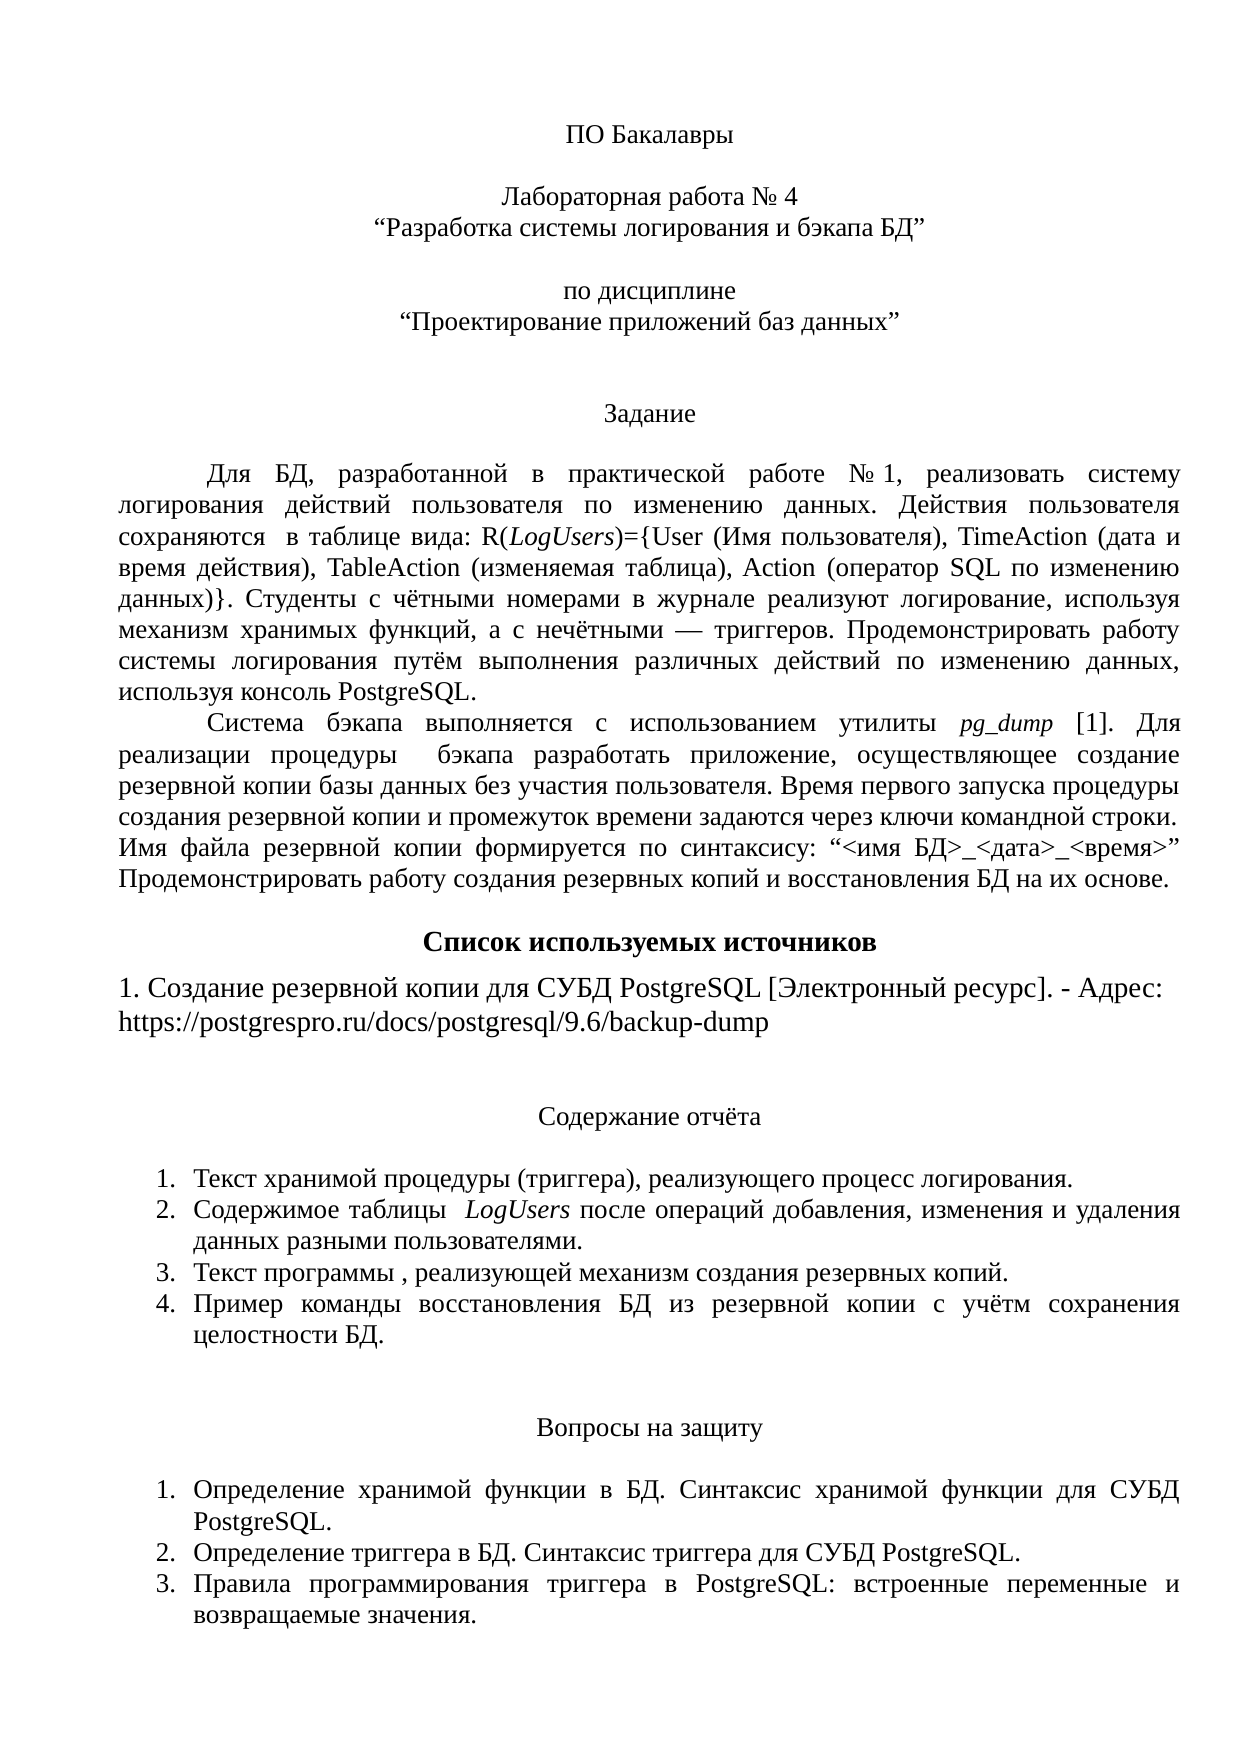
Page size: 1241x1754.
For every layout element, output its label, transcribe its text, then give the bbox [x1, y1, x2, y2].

list Пример команды восстановления БД из резервной копии с учётм сохранения целостности БД. [156, 1287, 1181, 1349]
text Вопросы на защиту [118, 1411, 1181, 1442]
text “Проектирование приложений баз данных” [118, 305, 1181, 336]
text Лабораторная работа № 4 [118, 180, 1181, 212]
text Задание [118, 397, 1181, 428]
list Правила программирования триггера в PostgreSQL: встроенные переменные и возвращаемые значения. [156, 1567, 1181, 1629]
list Текст программы , реализующей механизм создания резервных копий. [156, 1256, 1181, 1287]
list Определение триггера в БД. Синтаксис триггера для СУБД PostgreSQL. [156, 1536, 1181, 1567]
subtitle Список используемых источников [118, 924, 1181, 958]
text Содержание отчёта [118, 1100, 1181, 1131]
list Определение хранимой функции в БД. Синтаксис хранимой функции для СУБД PostgreSQL. [156, 1474, 1181, 1536]
text “Разработка системы логирования и бэкапа БД” [118, 212, 1181, 243]
text ПО Бакалавры [118, 118, 1181, 149]
list Содержимое таблицы LogUsers после операций добавления, изменения и удаления данных разными пользователями. [156, 1193, 1181, 1256]
list Текст хранимой процедуры (триггера), реализующего процесс логирования. [156, 1162, 1181, 1193]
text Для БД, разработанной в практической работе № 1, реализовать систему логирования действий пользователя по изменению данных. Действия пользователя сохраняются в таблице вида: R(LogUsers)={User (Имя пользователя), TimeAction (дата и время действия), TableAction (изменяемая таблица), Action (оператор SQL по изменению данных)}. Студенты с чётными номерами в журнале реализуют логирование, используя механизм хранимых функций, а с нечётными — триггеров. Продемонстрировать работу системы логирования путём выполнения различных действий по изменению данных, используя консоль PostgreSQL. [118, 457, 1181, 707]
text 1. Создание резервной копии для СУБД PostgreSQL [Электронный ресурс]. - Адрес: https://postgrespro.ru/docs/postgresql/9.6/backup-dump [118, 971, 1181, 1038]
text Система бэкапа выполняется с использованием утилиты pg_dump [1]. Для реализации процедуры бэкапа разработать приложение, осуществляющее создание резервной копии базы данных без участия пользователя. Время первого запуска процедуры создания резервной копии и промежуток времени задаются через ключи командной строки. [118, 707, 1181, 831]
text Имя файла резервной копии формируется по синтаксису: “<имя БД>_<дата>_<время>” Продемонстрировать работу создания резервных копий и восстановления БД на их основе. [118, 831, 1181, 893]
text по дисциплине [118, 274, 1181, 305]
